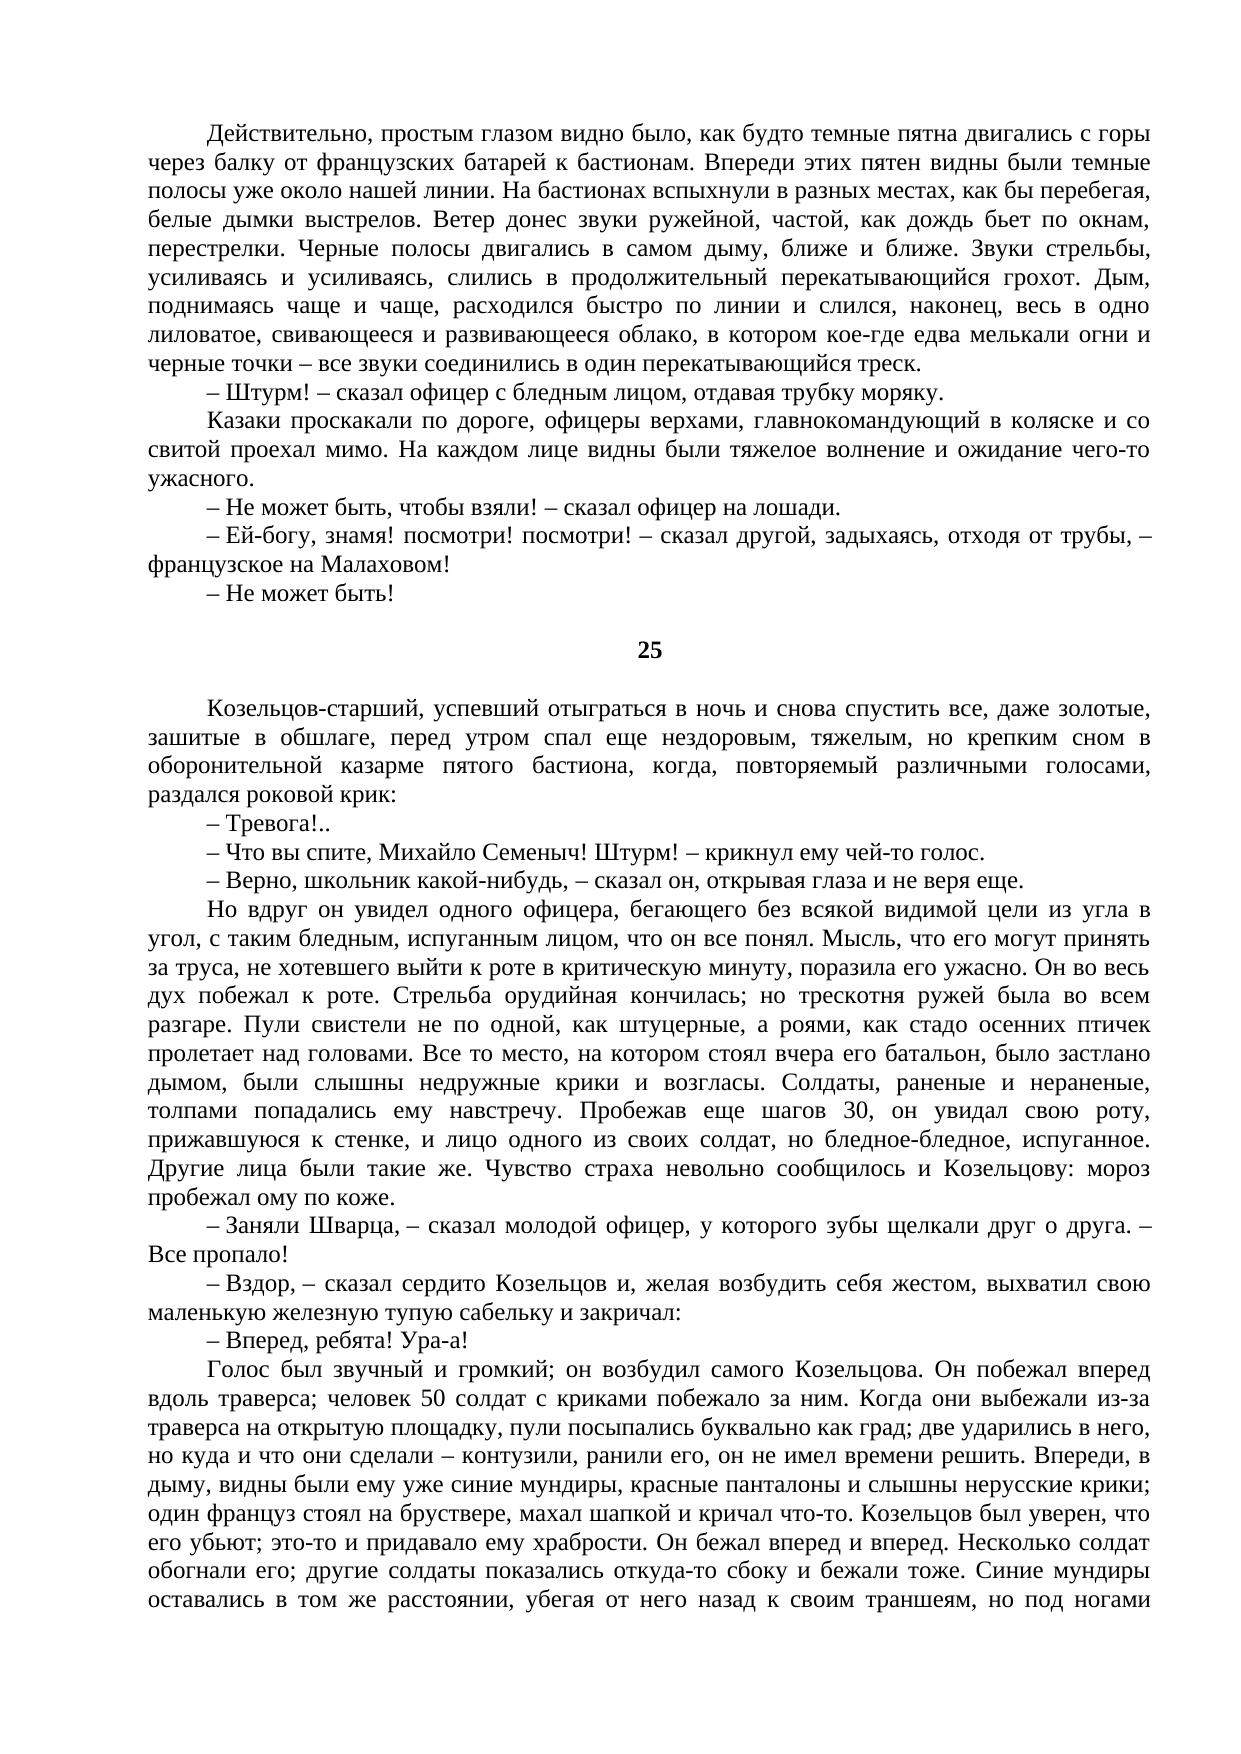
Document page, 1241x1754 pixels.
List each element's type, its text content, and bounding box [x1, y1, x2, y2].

text – Не может быть! [148, 578, 1152, 607]
text – Вперед, ребята! Ура-а! [148, 1326, 1152, 1354]
text – Ей-богу, знамя! посмотри! посмотри! – сказал другой, задыхаясь, отходя от трубы, – французское на Малаховом! [148, 521, 1152, 578]
subtitle 25 [148, 636, 1152, 664]
text Казаки проскакали по дороге, офицеры верхами, главнокомандующий в коляске и со свитой проехал мимо. На каждом лице видны были тяжелое волнение и ожидание чего-то ужасного. [148, 406, 1152, 492]
text – Что вы спите, Михайло Семеныч! Штурм! – крикнул ему чей-то голос. [148, 837, 1152, 866]
text Голос был звучный и громкий; он возбудил самого Козельцова. Он побежал вперед вдоль траверса; человек 50 солдат с криками побежало за ним. Когда они выбежали из-за траверса на открытую площадку, пули посыпались буквально как град; две ударились в него, но куда и что они сделали – контузили, ранили его, он не имел времени решить. Впереди, в дыму, видны были ему уже синие мундиры, красные панталоны и слышны нерусские крики; один француз стоял на бруствере, махал шапкой и кричал что-то. Козельцов был уверен, что его убьют; это-то и придавало ему храбрости. Он бежал вперед и вперед. Несколько солдат обогнали его; другие солдаты показались откуда-то сбоку и бежали тоже. Синие мундиры оставались в том же расстоянии, убегая от него назад к своим траншеям, но под ногами [148, 1354, 1152, 1613]
text – Не может быть, чтобы взяли! – сказал офицер на лошади. [148, 492, 1152, 521]
text – Штурм! – сказал офицер с бледным лицом, отдавая трубку моряку. [148, 377, 1152, 406]
text Козельцов-старший, успевший отыграться в ночь и снова спустить все, даже золотые, зашитые в обшлаге, перед утром спал еще нездоровым, тяжелым, но крепким сном в оборонительной казарме пятого бастиона, когда, повторяемый различными голосами, раздался роковой крик: [148, 693, 1152, 808]
text – Верно, школьник какой-нибудь, – сказал он, открывая глаза и не веря еще. [148, 866, 1152, 894]
text – Вздор, – сказал сердито Козельцов и, желая возбудить себя жестом, выхватил свою маленькую железную тупую сабельку и закричал: [148, 1268, 1152, 1326]
text Но вдруг он увидел одного офицера, бегающего без всякой видимой цели из угла в угол, с таким бледным, испуганным лицом, что он все понял. Мысль, что его могут принять за труса, не хотевшего выйти к роте в критическую минуту, поразила его ужасно. Он во весь дух побежал к роте. Стрельба орудийная кончилась; но трескотня ружей была во всем разгаре. Пули свистели не по одной, как штуцерные, а роями, как стадо осенних птичек пролетает над головами. Все то место, на котором стоял вчера его батальон, было застлано дымом, были слышны недружные крики и возгласы. Солдаты, раненые и нераненые, толпами попадались ему навстречу. Пробежав еще шагов 30, он увидал свою роту, прижавшуюся к стенке, и лицо одного из своих солдат, но бледное-бледное, испуганное. Другие лица были такие же. Чувство страха невольно сообщилось и Козельцову: мороз пробежал ому по коже. [148, 894, 1152, 1211]
text – Заняли Шварца, – сказал молодой офицер, у которого зубы щелкали друг о друга. – Все пропало! [148, 1211, 1152, 1268]
text Действительно, простым глазом видно было, как будто темные пятна двигались с горы через балку от французских батарей к бастионам. Впереди этих пятен видны были темные полосы уже около нашей линии. На бастионах вспыхнули в разных местах, как бы перебегая, белые дымки выстрелов. Ветер донес звуки ружейной, частой, как дождь бьет по окнам, перестрелки. Черные полосы двигались в самом дыму, ближе и ближе. Звуки стрельбы, усиливаясь и усиливаясь, слились в продолжительный перекатывающийся грохот. Дым, поднимаясь чаще и чаще, расходился быстро по линии и слился, наконец, весь в одно лиловатое, свивающееся и развивающееся облако, в котором кое-где едва мелькали огни и черные точки – все звуки соединились в один перекатывающийся треск. [148, 118, 1152, 377]
text – Тревога!.. [148, 808, 1152, 837]
